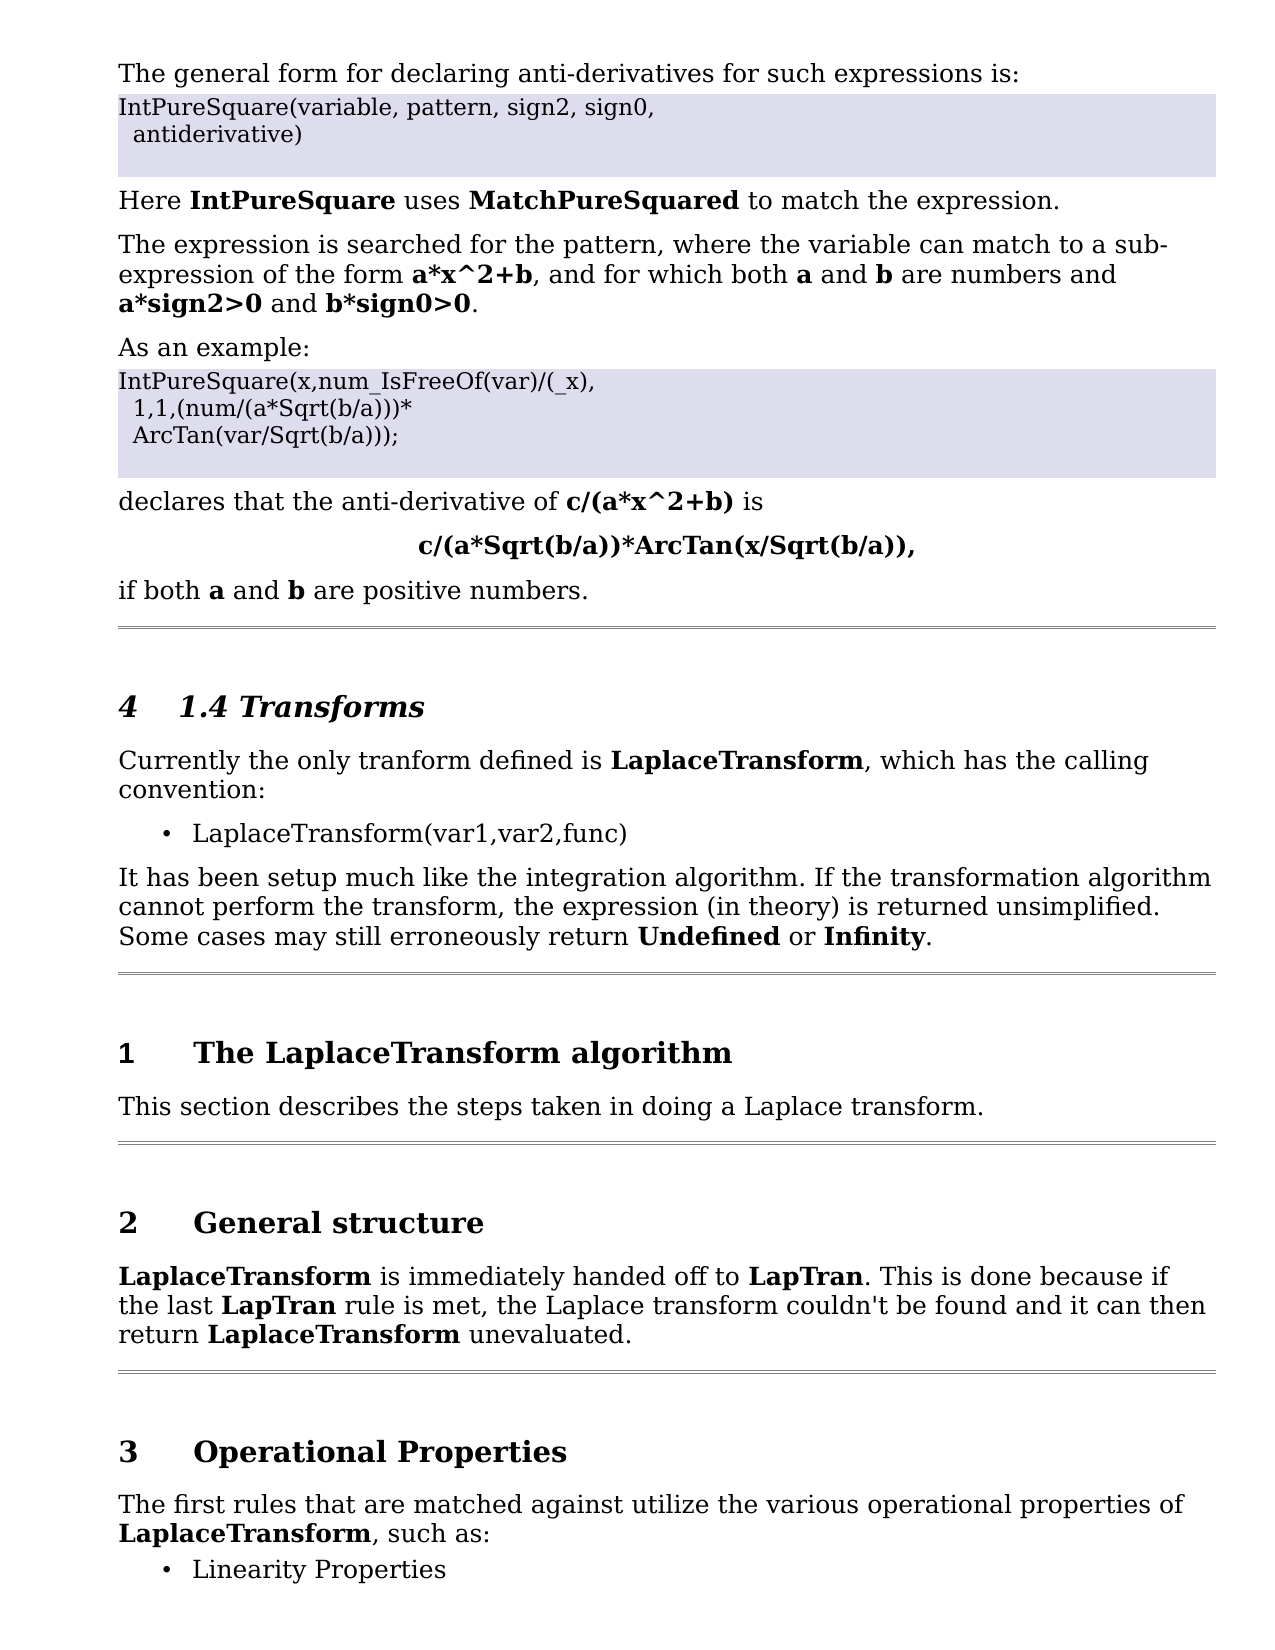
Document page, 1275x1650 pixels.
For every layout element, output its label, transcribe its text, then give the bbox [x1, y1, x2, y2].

text It has been setup much like the integration algorithm. If the transformation algorithm cannot perform the transform, the expression (in theory) is returned unsimplified. Some cases may still erroneously return Undefined or Infinity. [118, 863, 1216, 951]
subtitle The LaplaceTransform algorithm [118, 1037, 1216, 1071]
text declares that the anti-derivative of c/(a*x^2+b) is [118, 487, 1216, 516]
text Here IntPureSquare uses MatchPureSquared to match the expression. [118, 186, 1216, 215]
text if both a and b are positive numbers. [118, 576, 1216, 605]
text This section describes the steps taken in doing a Laplace transform. [118, 1092, 1216, 1121]
list LaplaceTransform(var1,var2,func) [162, 819, 1216, 848]
text The general form for declaring anti-derivatives for such expressions is: [118, 59, 1216, 88]
text Currently the only tranform defined is LaplaceTransform, which has the calling convention: [118, 746, 1216, 804]
subtitle Operational Properties [118, 1435, 1216, 1469]
text The expression is searched for the pattern, where the variable can match to a sub-expression of the form a*x^2+b, and for which both a and b are numbers and a*sign2>0 and b*sign0>0. [118, 230, 1216, 318]
text The first rules that are matched against utilize the various operational properties of LaplaceTransform, such as: [118, 1490, 1216, 1549]
list Linearity Properties [162, 1555, 1216, 1584]
subtitle 1.4 Transforms [118, 691, 1216, 725]
text c/(a*Sqrt(b/a))*ArcTan(x/Sqrt(b/a)), [118, 531, 1216, 561]
table_header IntPureSquare(variable, pattern, sign2, sign0, antiderivative) [118, 94, 1216, 177]
table_header IntPureSquare(x,num_IsFreeOf(var)/(_x), 1,1,(num/(a*Sqrt(b/a)))* ArcTan(var/Sqrt(b/a))); [118, 369, 1216, 478]
text LaplaceTransform is immediately handed off to LapTran. This is done because if the last LapTran rule is met, the Laplace transform couldn't be found and it can then return LaplaceTransform unevaluated. [118, 1262, 1216, 1350]
subtitle General structure [118, 1206, 1216, 1241]
text As an example: [118, 333, 1216, 362]
